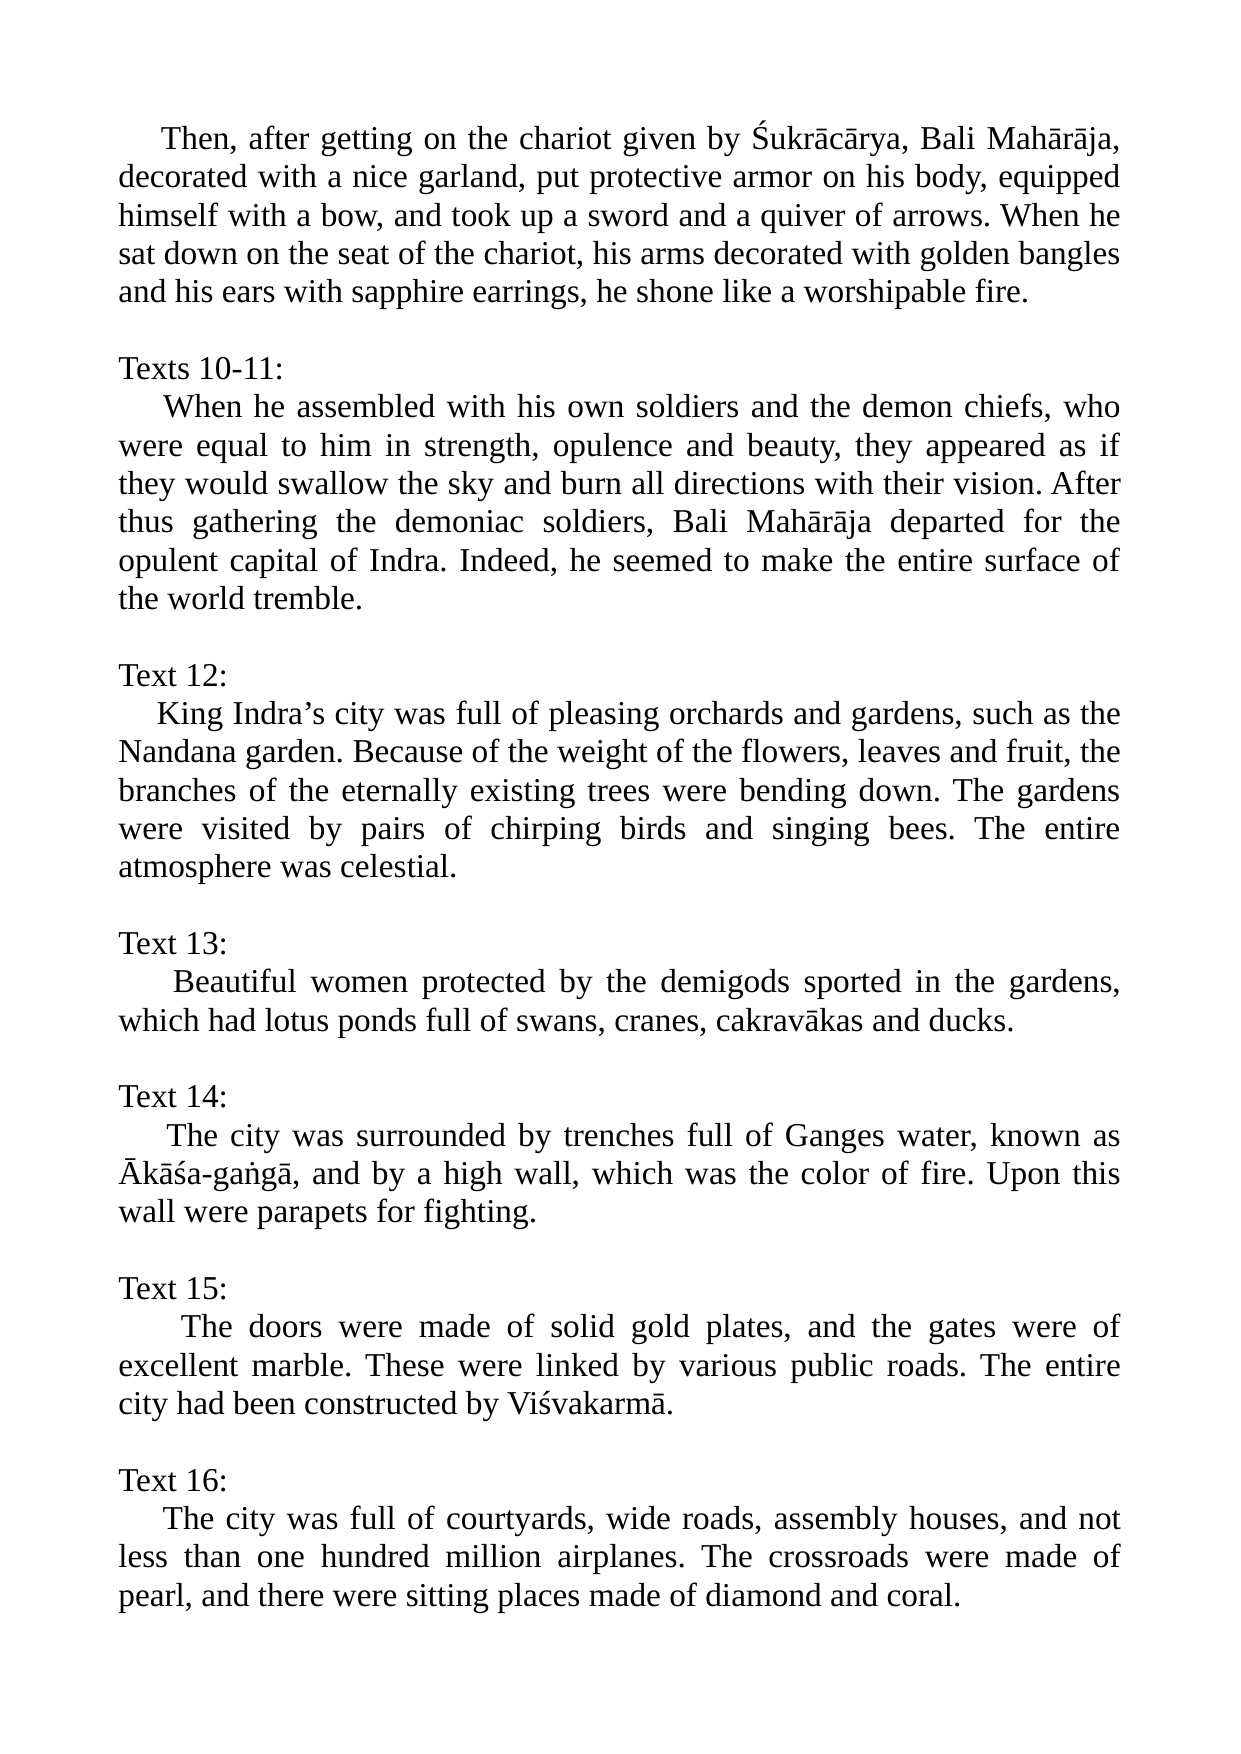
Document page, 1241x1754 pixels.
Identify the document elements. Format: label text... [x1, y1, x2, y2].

text Then, after getting on the chariot given by Śukrācārya, Bali Mahārāja, decorated with a nice garland, put protective armor on his body, equipped himself with a bow, and took up a sword and a quiver of arrows. When he sat down on the seat of the chariot, his arms decorated with golden bangles and his ears with sapphire earrings, he shone like a worshipable fire. [118, 118, 1122, 310]
text When he assembled with his own soldiers and the demon chiefs, who were equal to him in strength, opulence and beauty, they appeared as if they would swallow the sky and burn all directions with their vision. After thus gathering the demoniac soldiers, Bali Mahārāja departed for the opulent capital of Indra. Indeed, he seemed to make the entire surface of the world tremble. [118, 386, 1122, 616]
text The city was full of courtyards, wide roads, assembly houses, and not less than one hundred million airplanes. The crossroads were made of pearl, and there were sitting places made of diamond and coral. [118, 1498, 1122, 1613]
text Text 14: [118, 1076, 1122, 1115]
text The city was surrounded by trenches full of Ganges water, known as Ākāśa-gaṅgā, and by a high wall, which was the color of fire. Upon this wall were parapets for fighting. [118, 1115, 1122, 1230]
text Text 13: [118, 923, 1122, 961]
text Text 12: [118, 655, 1122, 693]
text Text 16: [118, 1460, 1122, 1498]
text Beautiful women protected by the demigods sported in the gardens, which had lotus ponds full of swans, cranes, cakravākas and ducks. [118, 961, 1122, 1038]
text King Indra’s city was full of pleasing orchards and gardens, such as the Nandana garden. Because of the weight of the flowers, leaves and fruit, the branches of the eternally existing trees were bending down. The gardens were visited by pairs of chirping birds and singing bees. The entire atmosphere was celestial. [118, 693, 1122, 885]
text Text 15: [118, 1268, 1122, 1306]
text Texts 10-11: [118, 348, 1122, 386]
text The doors were made of solid gold plates, and the gates were of excellent marble. These were linked by various public roads. The entire city had been constructed by Viśvakarmā. [118, 1306, 1122, 1421]
